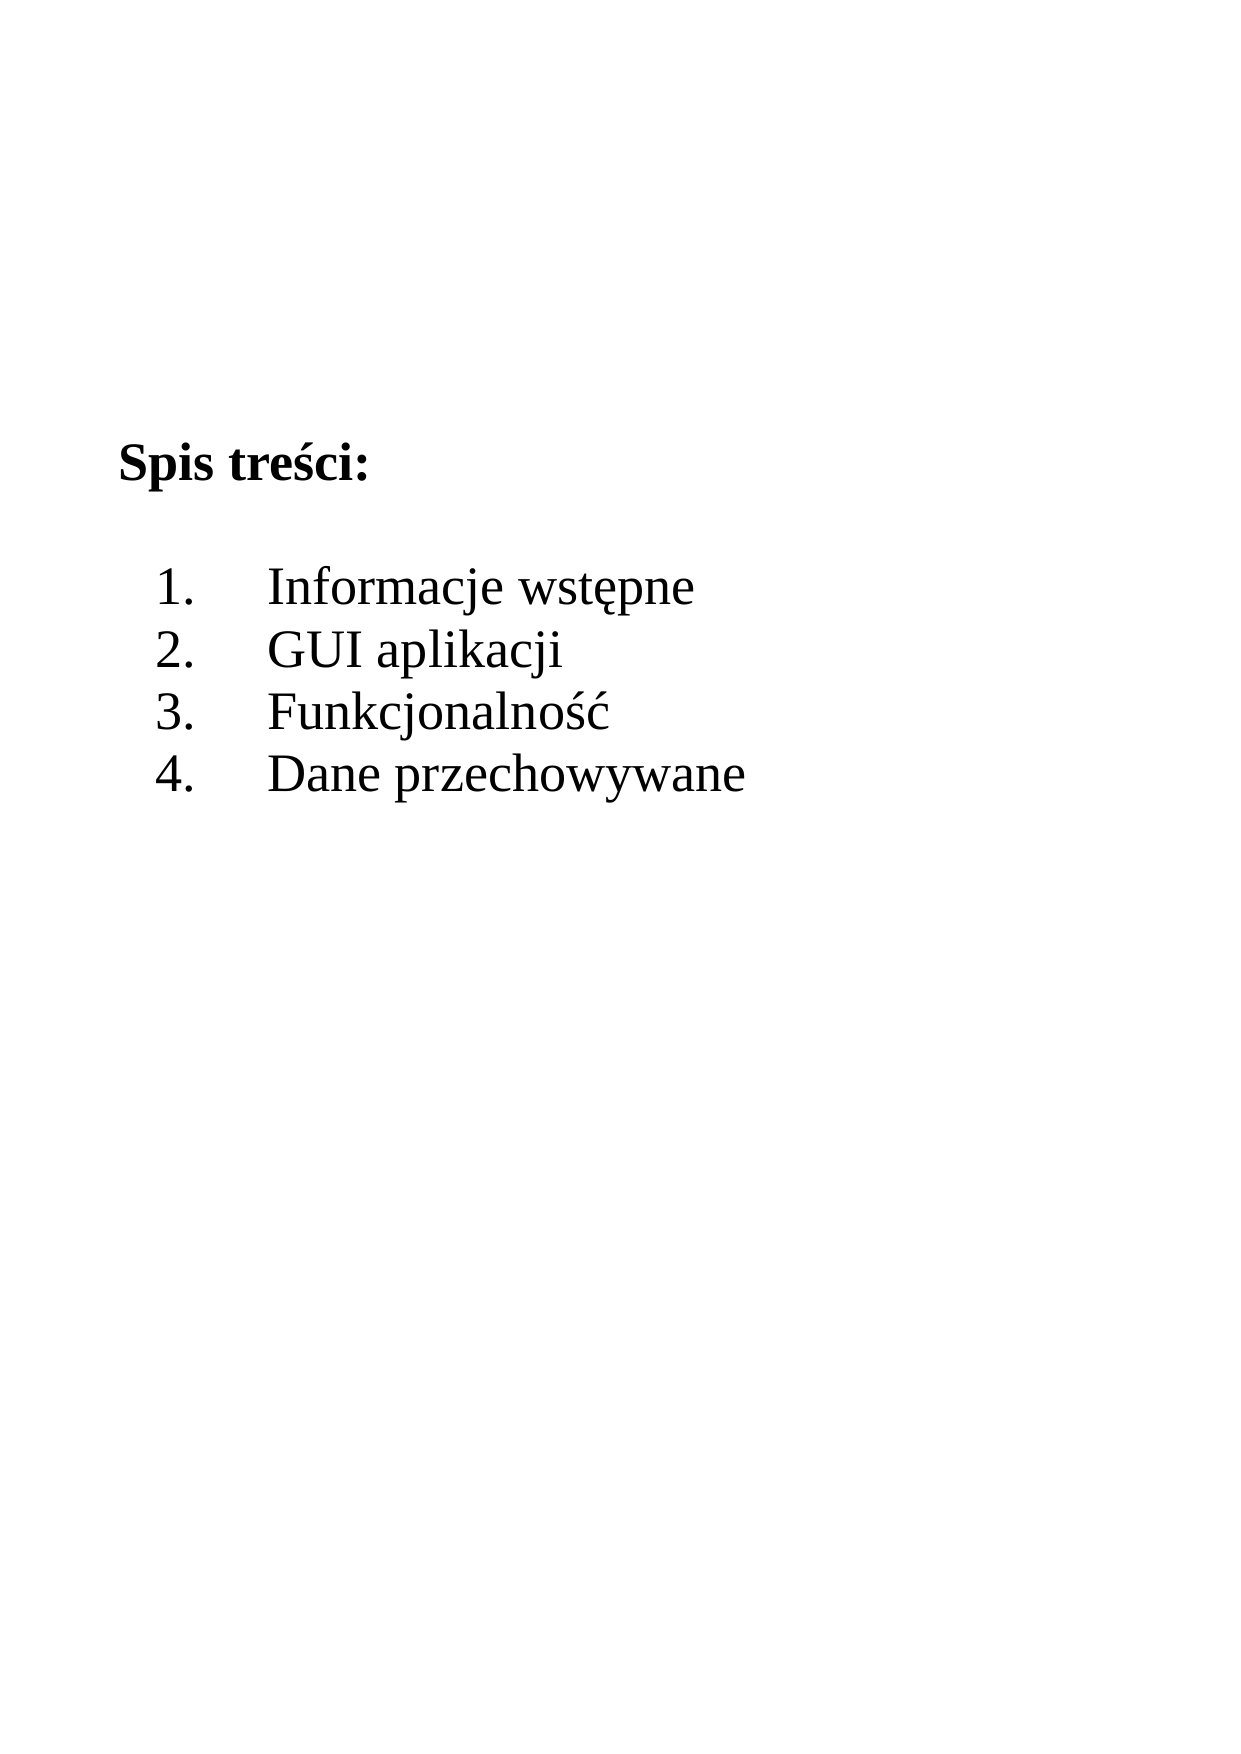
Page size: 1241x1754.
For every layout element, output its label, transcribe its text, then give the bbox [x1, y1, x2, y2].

list Informacje wstępne [156, 554, 1122, 616]
list Dane przechowywane [156, 741, 1122, 803]
list Funkcjonalność [156, 679, 1122, 741]
text Spis treści: [118, 429, 1122, 492]
list GUI aplikacji [156, 616, 1122, 679]
